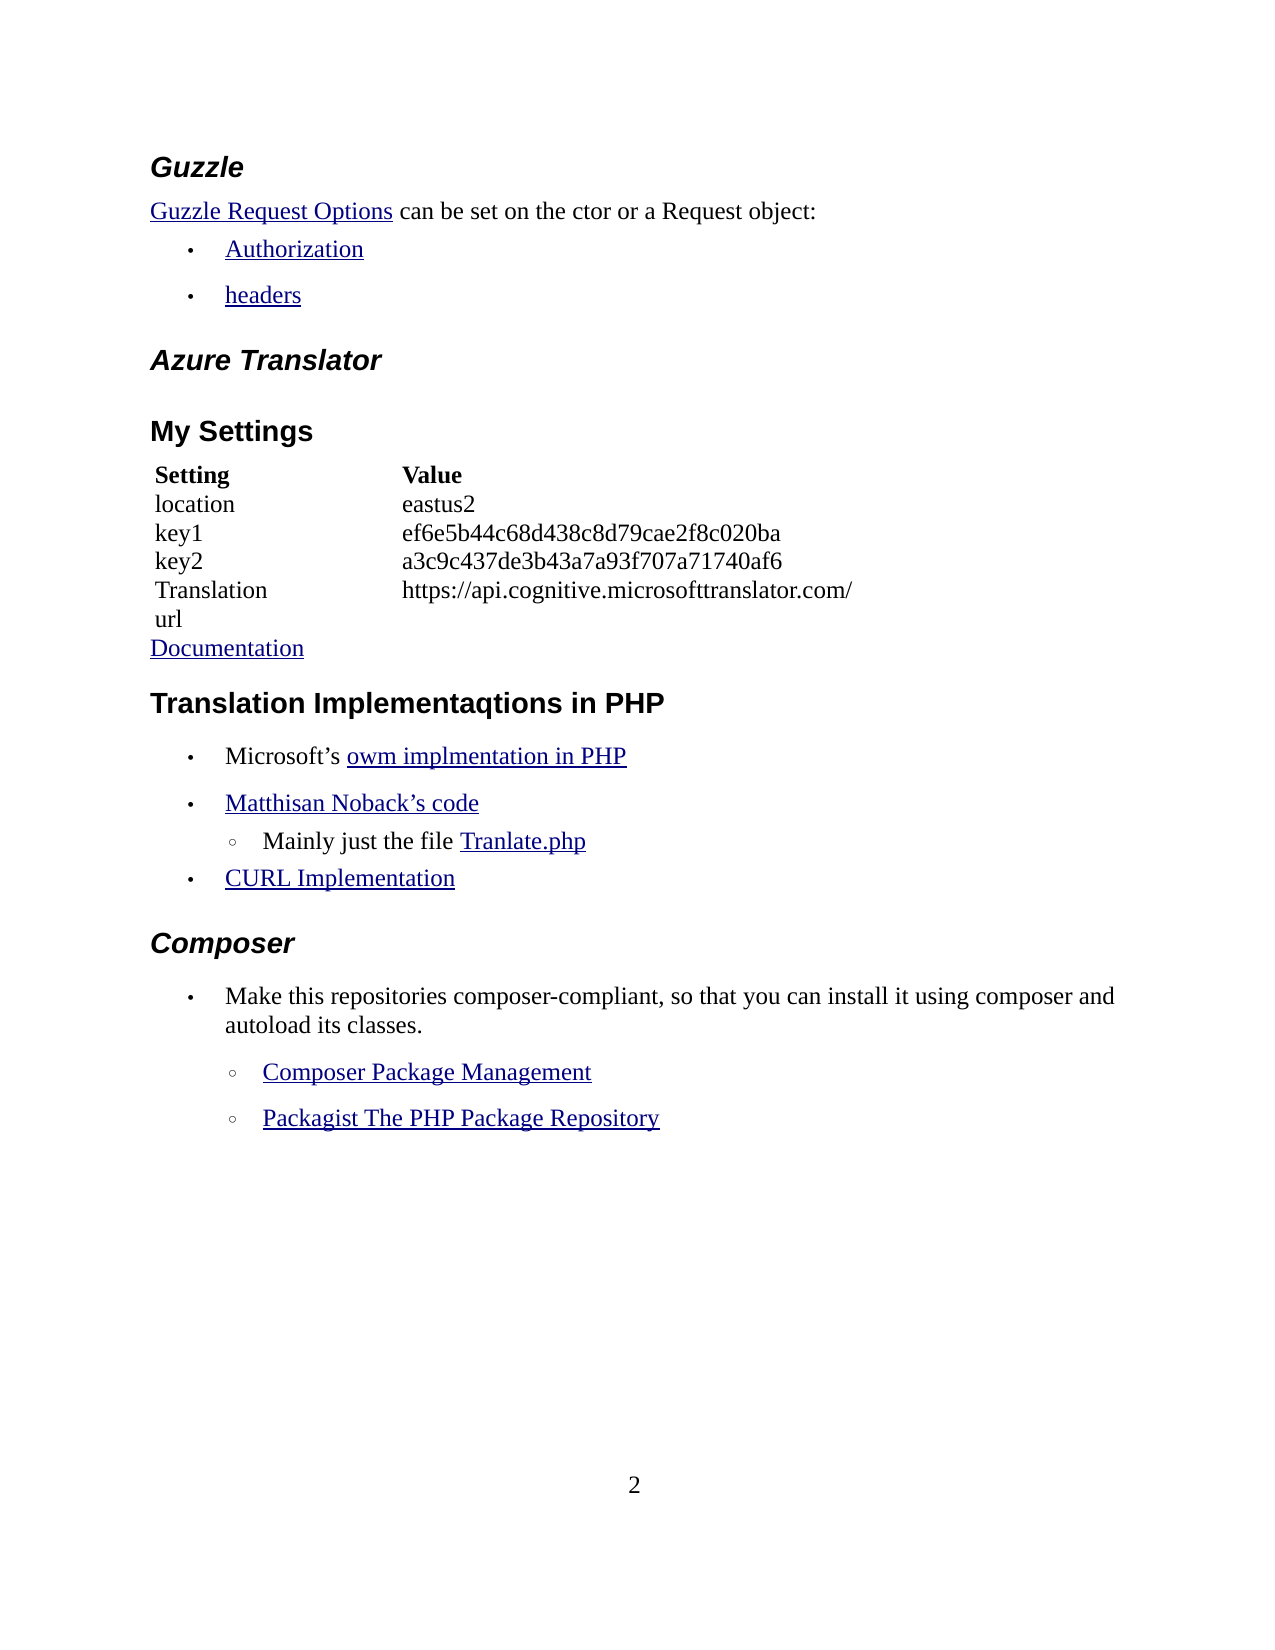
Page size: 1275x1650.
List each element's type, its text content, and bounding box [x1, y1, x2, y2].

table_cell a3c9c437de3b43a7a93f707a71740af6 [397, 546, 1125, 575]
table_cell eastus2 [397, 489, 1125, 518]
table_cell location [150, 489, 397, 518]
subtitle My Settings [150, 414, 1125, 448]
table_header Value [397, 460, 1125, 489]
text Documentation [150, 633, 1125, 661]
list Composer Package Management [225, 1057, 1125, 1085]
list Mainly just the file Tranlate.php [225, 826, 1125, 854]
list Authorization [187, 234, 1125, 262]
list Matthisan Noback’s code [187, 788, 1125, 817]
list CURL Implementation [187, 863, 1125, 892]
text Guzzle Request Options can be set on the ctor or a Request object: [150, 196, 1125, 225]
subtitle Composer [150, 926, 1125, 960]
list Make this repositories composer-compliant, so that you can install it using composer and autoload its classes. [187, 981, 1125, 1039]
table_cell ef6e5b44c68d438c8d79cae2f8c020ba [397, 518, 1125, 546]
list Microsoft’s owm implmentation in PHP [187, 741, 1125, 770]
table_cell key2 [150, 546, 397, 575]
subtitle Translation Implementaqtions in PHP [150, 686, 1125, 720]
subtitle Guzzle [150, 150, 1125, 183]
subtitle Azure Translator [150, 343, 1125, 377]
table_cell https://api.cognitive.microsofttranslator.com/ [397, 575, 1125, 633]
list Packagist The PHP Package Repository [225, 1103, 1125, 1132]
table_cell Translation url [150, 575, 397, 633]
table_cell key1 [150, 518, 397, 546]
table_header Setting [150, 460, 397, 489]
list headers [187, 280, 1125, 309]
